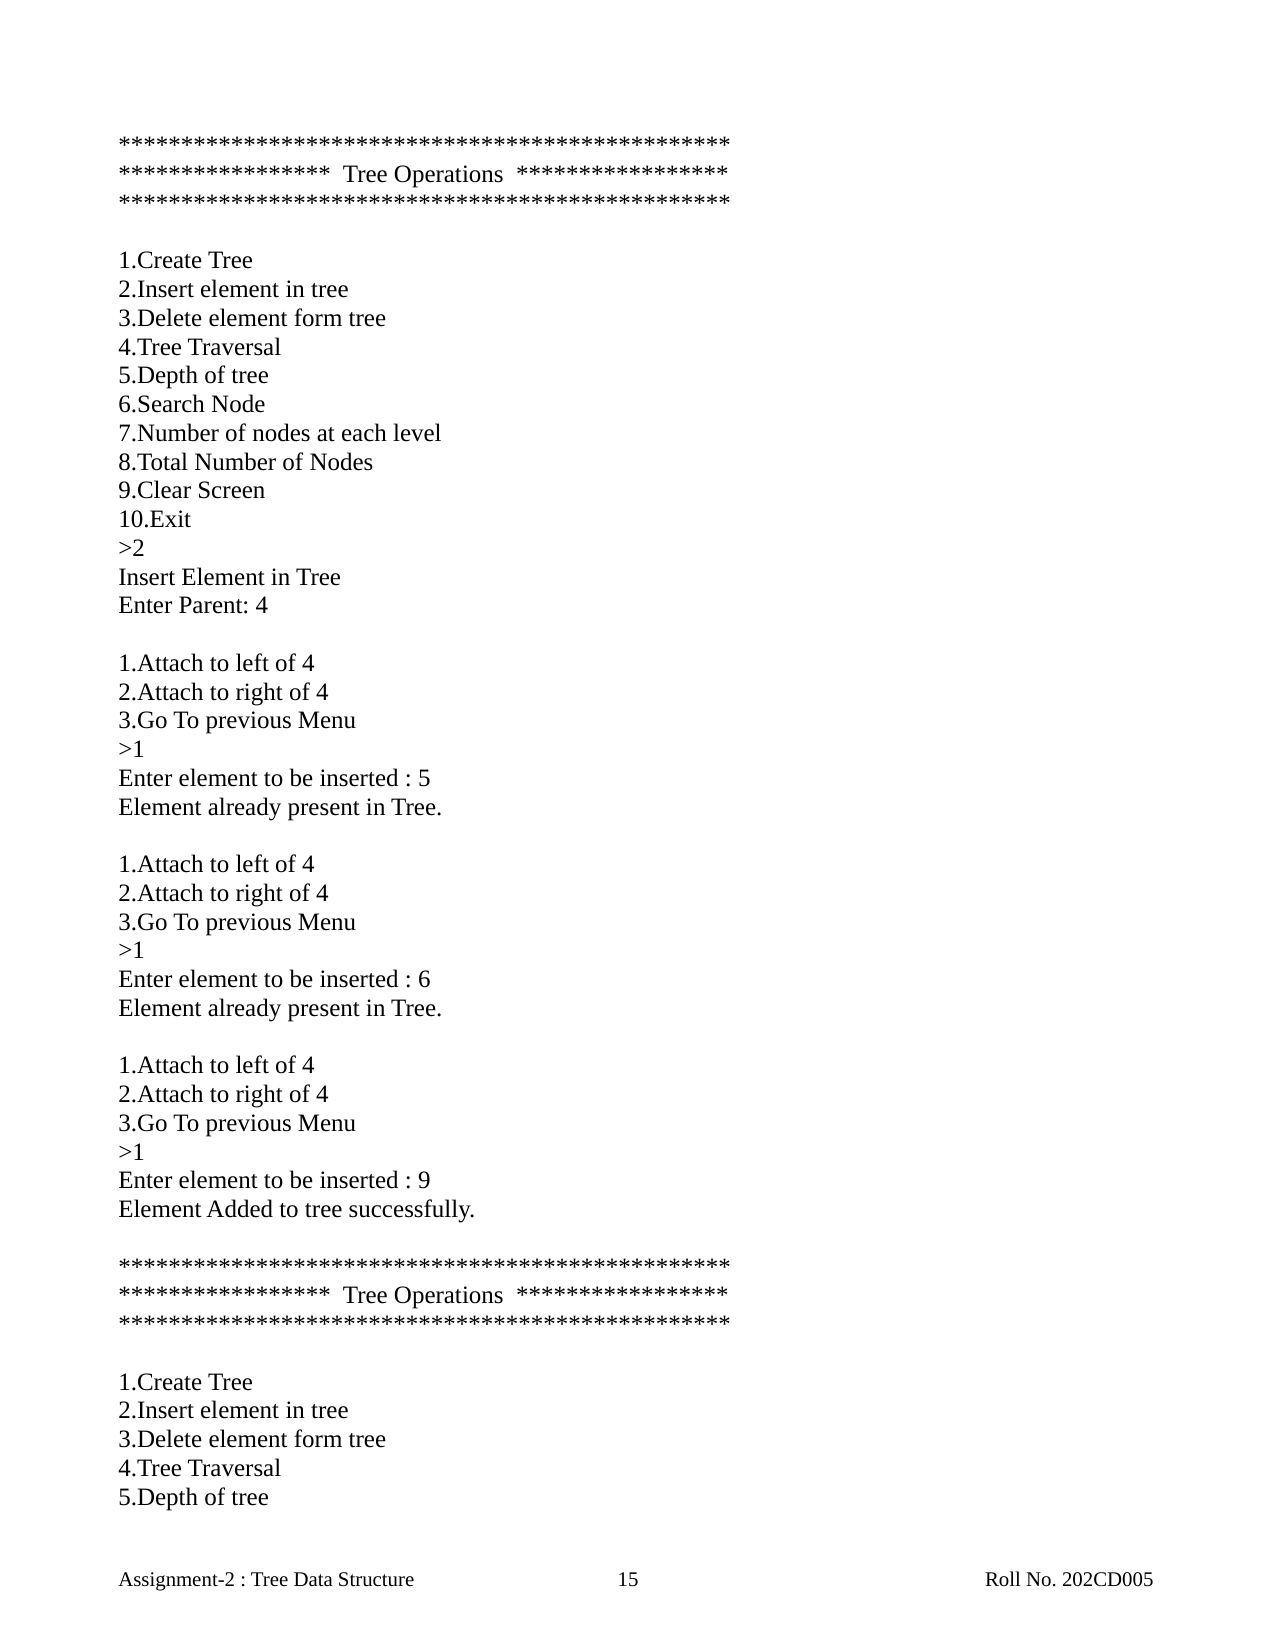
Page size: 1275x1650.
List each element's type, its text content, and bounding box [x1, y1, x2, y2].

text 3.Go To previous Menu [118, 1108, 1157, 1137]
text ************************************************* [118, 1252, 1157, 1280]
text 7.Number of nodes at each level [118, 418, 1157, 447]
text 1.Attach to left of 4 [118, 1050, 1157, 1079]
text 1.Attach to left of 4 [118, 849, 1157, 878]
text Insert Element in Tree [118, 562, 1157, 590]
text 4.Tree Traversal [118, 332, 1157, 360]
text 10.Exit [118, 504, 1157, 533]
text 1.Create Tree [118, 1367, 1157, 1395]
text ************************************************* [118, 188, 1157, 217]
text 2.Attach to right of 4 [118, 1079, 1157, 1108]
text 2.Insert element in tree [118, 1395, 1157, 1424]
text Enter element to be inserted : 9 [118, 1165, 1157, 1194]
text 6.Search Node [118, 389, 1157, 418]
text ************************************************* [118, 130, 1157, 159]
text Element already present in Tree. [118, 993, 1157, 1022]
text 1.Create Tree [118, 245, 1157, 274]
text ***************** Tree Operations ***************** [118, 159, 1157, 188]
text 8.Total Number of Nodes [118, 447, 1157, 475]
text Enter Parent: 4 [118, 590, 1157, 619]
text >1 [118, 935, 1157, 964]
text 2.Attach to right of 4 [118, 878, 1157, 907]
text 4.Tree Traversal [118, 1453, 1157, 1482]
text 3.Go To previous Menu [118, 907, 1157, 935]
text Enter element to be inserted : 5 [118, 763, 1157, 792]
text ***************** Tree Operations ***************** [118, 1280, 1157, 1309]
text 5.Depth of tree [118, 360, 1157, 389]
text >1 [118, 1137, 1157, 1165]
text 3.Go To previous Menu [118, 705, 1157, 734]
text ************************************************* [118, 1309, 1157, 1338]
text >1 [118, 734, 1157, 763]
text 9.Clear Screen [118, 475, 1157, 504]
text 2.Attach to right of 4 [118, 677, 1157, 705]
text 5.Depth of tree [118, 1482, 1157, 1510]
text 3.Delete element form tree [118, 1424, 1157, 1453]
text >2 [118, 533, 1157, 562]
text Element already present in Tree. [118, 792, 1157, 820]
text 3.Delete element form tree [118, 303, 1157, 332]
text 2.Insert element in tree [118, 274, 1157, 303]
text Element Added to tree successfully. [118, 1194, 1157, 1223]
text 1.Attach to left of 4 [118, 648, 1157, 677]
text Enter element to be inserted : 6 [118, 964, 1157, 993]
